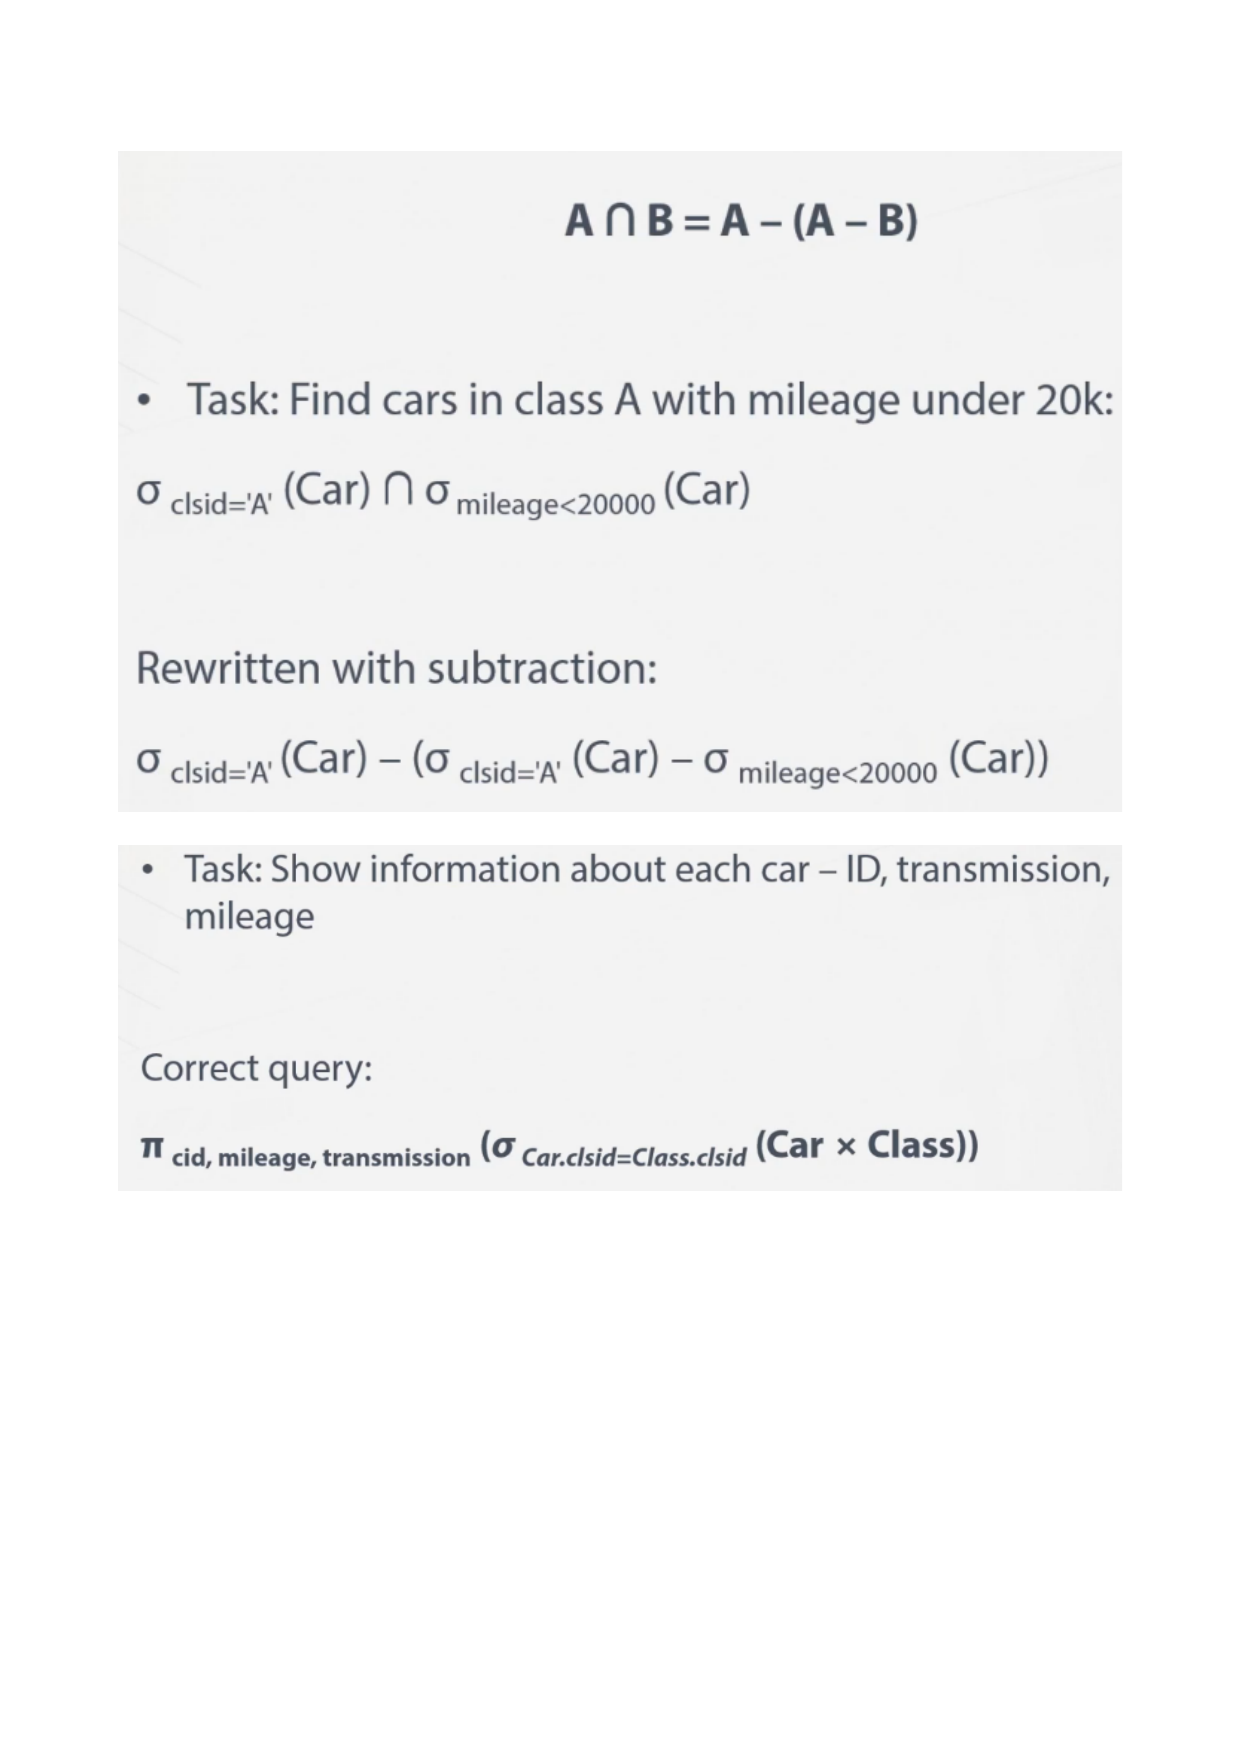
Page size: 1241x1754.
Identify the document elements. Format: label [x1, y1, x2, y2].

picture [118, 151, 1123, 812]
picture [118, 845, 1123, 1191]
